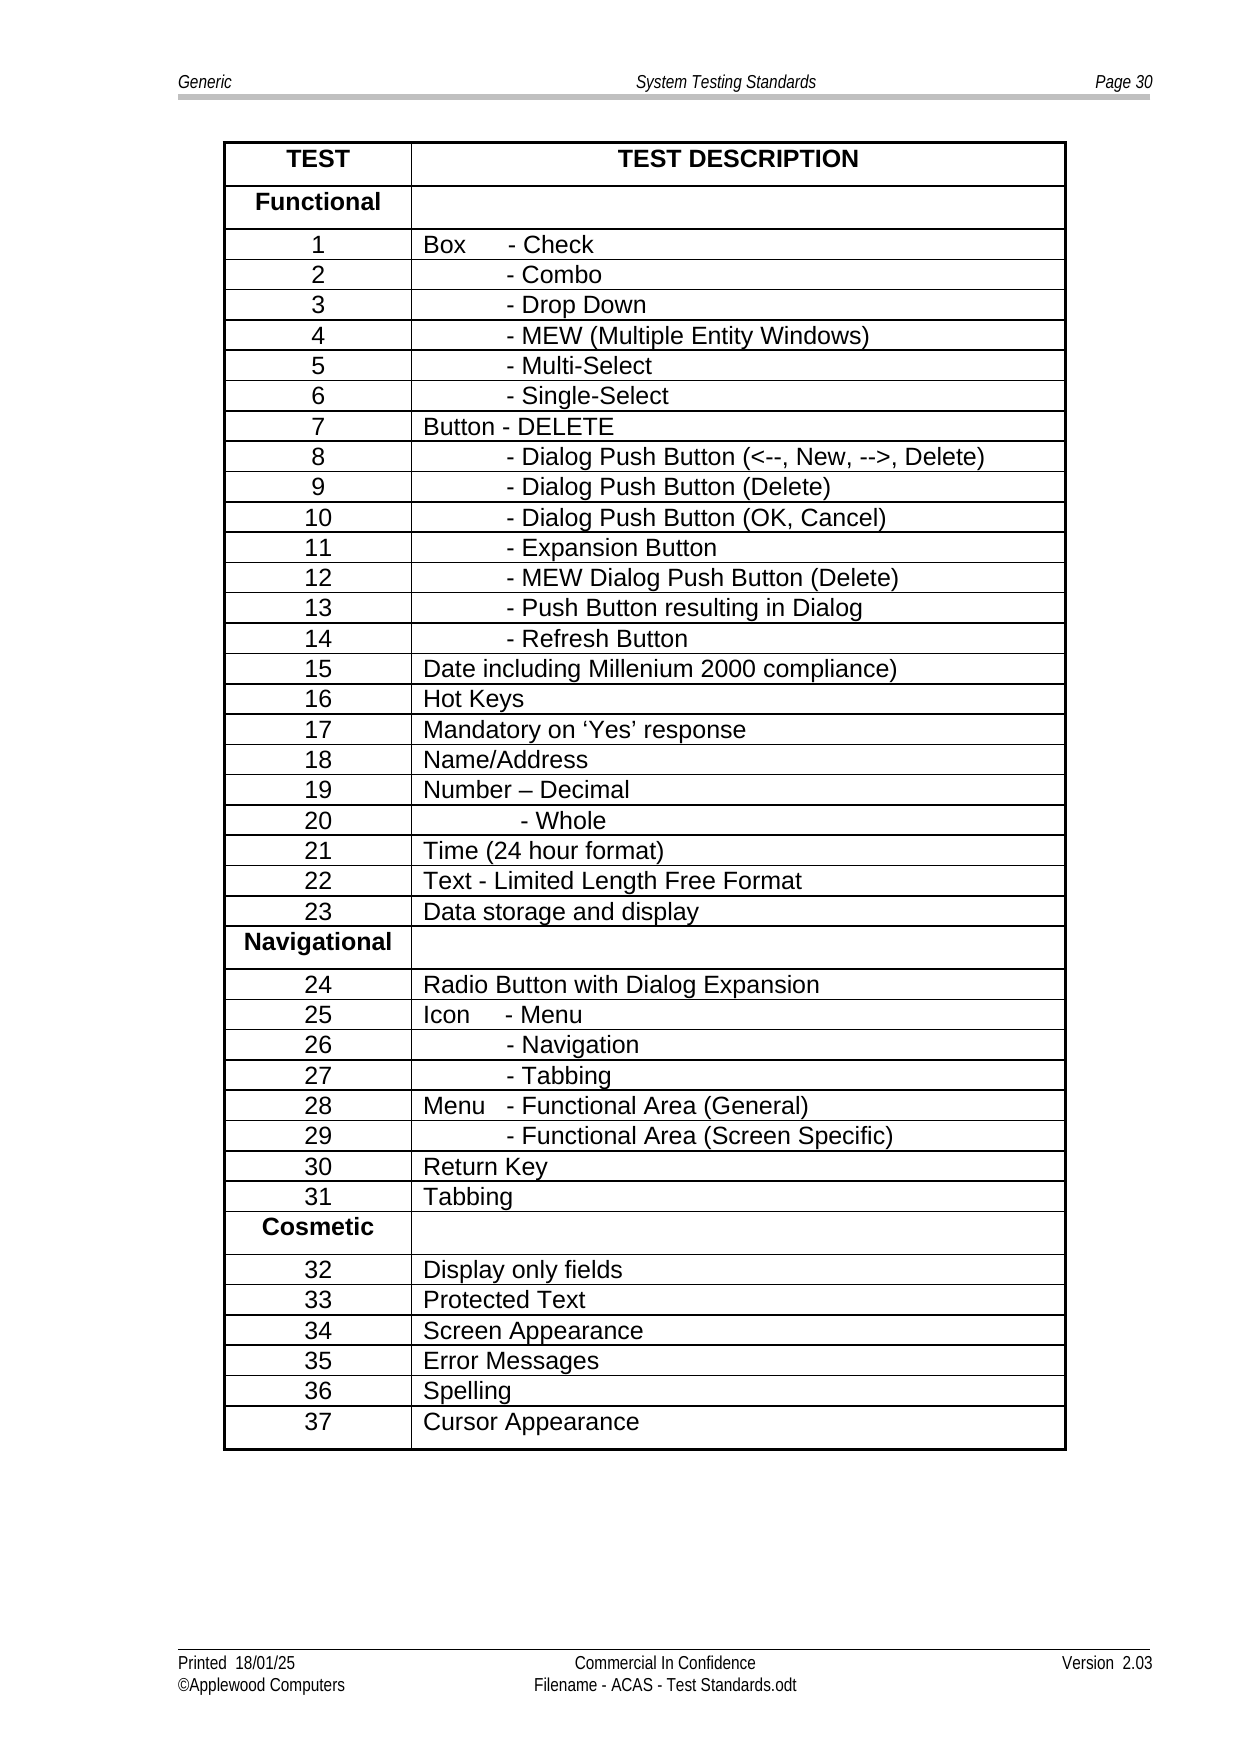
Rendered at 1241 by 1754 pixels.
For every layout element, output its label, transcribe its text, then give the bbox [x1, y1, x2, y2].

table_cell Screen Appearance [412, 1316, 1064, 1344]
table_cell Cosmetic [226, 1212, 411, 1253]
table_cell Mandatory on ‘Yes’ response [412, 715, 1064, 743]
table_cell - Tabbing [412, 1061, 1064, 1089]
table_cell 19 [226, 775, 411, 804]
table_cell 26 [226, 1030, 411, 1059]
table_cell Icon - Menu [412, 1000, 1064, 1029]
table_cell - Multi-Select [412, 351, 1064, 380]
table_cell 1 [226, 230, 411, 258]
table_cell 21 [226, 836, 411, 865]
table_cell Error Messages [412, 1346, 1064, 1375]
table_cell 34 [226, 1316, 411, 1344]
table_cell - Functional Area (Screen Specific) [412, 1121, 1064, 1150]
table_cell - Expansion Button [412, 533, 1064, 562]
table_cell 22 [226, 866, 411, 895]
table_cell 32 [226, 1255, 411, 1284]
table_cell Button - DELETE [412, 412, 1064, 440]
table_cell 33 [226, 1285, 411, 1314]
table_cell 5 [226, 351, 411, 380]
table_cell Time (24 hour format) [412, 836, 1064, 865]
table_cell 11 [226, 533, 411, 562]
table_cell - Navigation [412, 1030, 1064, 1059]
table_cell - Drop Down [412, 290, 1064, 319]
table_cell Navigational [226, 927, 411, 968]
table_cell 9 [226, 472, 411, 501]
table_cell - Dialog Push Button (Delete) [412, 472, 1064, 501]
table_cell Text - Limited Length Free Format [412, 866, 1064, 895]
table_cell 16 [226, 685, 411, 713]
table_cell 12 [226, 563, 411, 592]
table_cell Data storage and display [412, 897, 1064, 925]
table_cell - Dialog Push Button (<--, New, -->, Delete) [412, 442, 1064, 471]
table_cell Spelling [412, 1376, 1064, 1405]
table_cell - Refresh Button [412, 624, 1064, 652]
table_cell - Whole [412, 806, 1064, 834]
table_cell Name/Address [412, 745, 1064, 774]
table_header TEST [226, 144, 411, 185]
table_cell Menu - Functional Area (General) [412, 1091, 1064, 1120]
table_cell Radio Button with Dialog Expansion [412, 970, 1064, 998]
table_cell 36 [226, 1376, 411, 1405]
table_cell Tabbing [412, 1182, 1064, 1211]
table_cell Display only fields [412, 1255, 1064, 1284]
table_cell 10 [226, 503, 411, 531]
table_cell 30 [226, 1152, 411, 1180]
table_cell - MEW (Multiple Entity Windows) [412, 321, 1064, 349]
table_cell 18 [226, 745, 411, 774]
table_cell [412, 1212, 1064, 1253]
table_cell - Single-Select [412, 381, 1064, 410]
table_cell Number – Decimal [412, 775, 1064, 804]
table_cell [412, 927, 1064, 968]
table_cell 6 [226, 381, 411, 410]
table_header TEST DESCRIPTION [412, 144, 1064, 185]
table_cell - Dialog Push Button (OK, Cancel) [412, 503, 1064, 531]
table_cell 4 [226, 321, 411, 349]
table_cell Box - Check [412, 230, 1064, 258]
table_cell 8 [226, 442, 411, 471]
table_cell 31 [226, 1182, 411, 1211]
table_cell Hot Keys [412, 685, 1064, 713]
table_cell 17 [226, 715, 411, 743]
table_cell 37 [226, 1407, 411, 1448]
table_cell 28 [226, 1091, 411, 1120]
table_cell - Combo [412, 260, 1064, 289]
table_cell 27 [226, 1061, 411, 1089]
table_cell 7 [226, 412, 411, 440]
table_cell Date including Millenium 2000 compliance) [412, 654, 1064, 683]
table_cell 3 [226, 290, 411, 319]
table_cell Functional [226, 187, 411, 228]
table_cell 20 [226, 806, 411, 834]
table_cell - MEW Dialog Push Button (Delete) [412, 563, 1064, 592]
table_cell 35 [226, 1346, 411, 1375]
table_cell [412, 187, 1064, 228]
table_cell 2 [226, 260, 411, 289]
table_cell 25 [226, 1000, 411, 1029]
table_cell 13 [226, 593, 411, 622]
table_cell 29 [226, 1121, 411, 1150]
table_cell 23 [226, 897, 411, 925]
table_cell 14 [226, 624, 411, 652]
table_cell Protected Text [412, 1285, 1064, 1314]
table_cell - Push Button resulting in Dialog [412, 593, 1064, 622]
table_cell 15 [226, 654, 411, 683]
table_cell Return Key [412, 1152, 1064, 1180]
table_cell Cursor Appearance [412, 1407, 1064, 1448]
table_cell 24 [226, 970, 411, 998]
